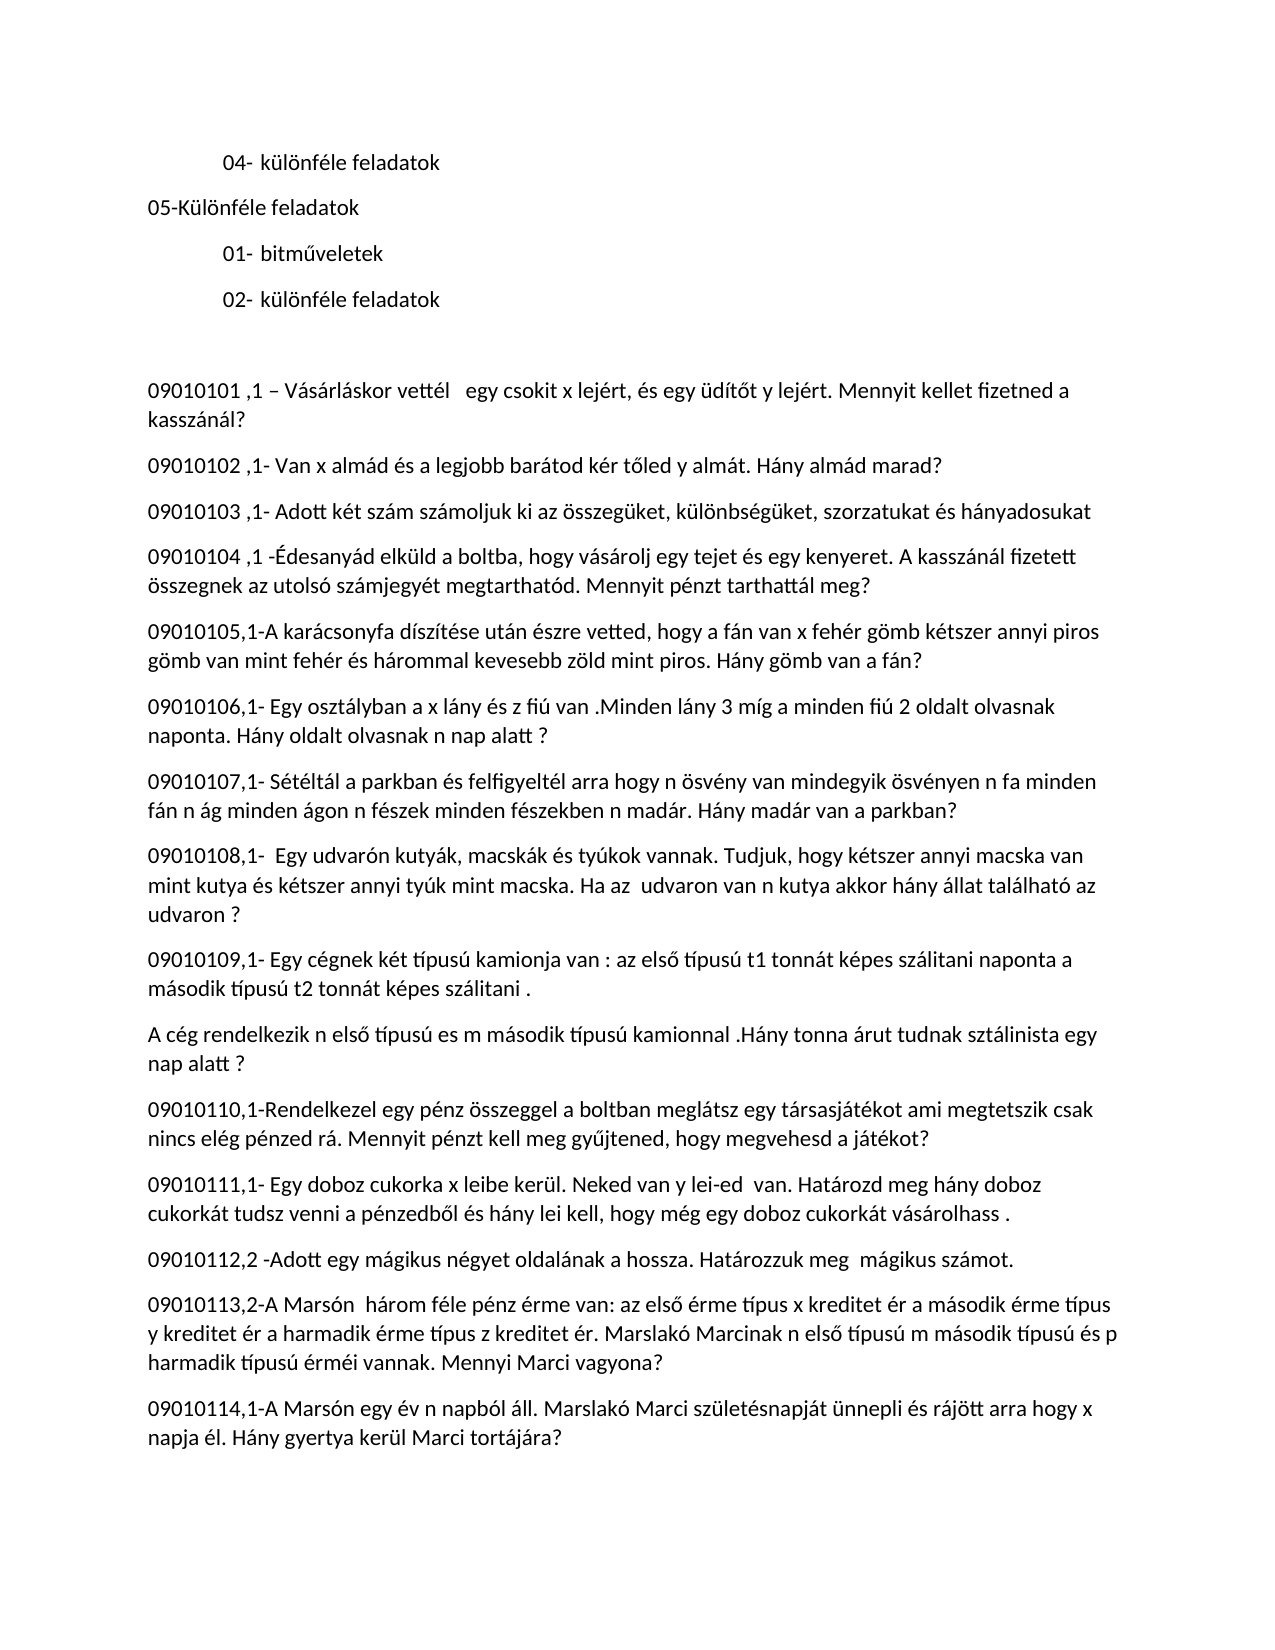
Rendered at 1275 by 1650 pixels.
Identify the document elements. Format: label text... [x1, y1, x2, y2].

list különféle feladatok [223, 148, 1127, 176]
text 09010102 ,1- Van x almád és a legjobb barátod kér tőled y almát. Hány almád marad? [148, 451, 1127, 479]
text 09010106,1- Egy osztályban a x lány és z fiú van .Minden lány 3 míg a minden fiú 2 oldalt olvasnak naponta. Hány oldalt olvasnak n nap alatt ? [148, 692, 1127, 749]
text 09010112,2 -Adott egy mágikus négyet oldalának a hossza. Határozzuk meg mágikus számot. [148, 1245, 1127, 1273]
list különféle feladatok [223, 285, 1127, 313]
text A cég rendelkezik n első típusú es m második típusú kamionnal .Hány tonna árut tudnak sztálinista egy nap alatt ? [148, 1020, 1127, 1077]
text 09010110,1-Rendelkezel egy pénz összeggel a boltban meglátsz egy társasjátékot ami megtetszik csak nincs elég pénzed rá. Mennyit pénzt kell meg gyűjtened, hogy megvehesd a játékot? [148, 1095, 1127, 1152]
text 05-Különféle feladatok [148, 193, 1127, 221]
text 09010103 ,1- Adott két szám számoljuk ki az összegüket, különbségüket, szorzatukat és hányadosukat [148, 497, 1127, 525]
text 09010101 ,1 – Vásárláskor vettél egy csokit x lejért, és egy üdítőt y lejért. Mennyit kellet fizetned a kasszánál? [148, 376, 1127, 433]
text 09010114,1-A Marsón egy év n napból áll. Marslakó Marci születésnapját ünnepli és rájött arra hogy x napja él. Hány gyertya kerül Marci tortájára? [148, 1394, 1127, 1451]
text 09010107,1- Sétéltál a parkban és felfigyeltél arra hogy n ösvény van mindegyik ösvényen n fa minden fán n ág minden ágon n fészek minden fészekben n madár. Hány madár van a parkban? [148, 767, 1127, 824]
text 09010105,1-A karácsonyfa díszítése után észre vetted, hogy a fán van x fehér gömb kétszer annyi piros gömb van mint fehér és hárommal kevesebb zöld mint piros. Hány gömb van a fán? [148, 617, 1127, 674]
text 09010111,1- Egy doboz cukorka x leibe kerül. Neked van y lei-ed van. Határozd meg hány doboz cukorkát tudsz venni a pénzedből és hány lei kell, hogy még egy doboz cukorkát vásárolhass . [148, 1170, 1127, 1227]
text 09010113,2-A Marsón három féle pénz érme van: az első érme típus x kreditet ér a második érme típus y kreditet ér a harmadik érme típus z kreditet ér. Marslakó Marcinak n első típusú m második típusú és p harmadik típusú érméi vannak. Mennyi Marci vagyona? [148, 1290, 1127, 1377]
text 09010104 ,1 -Édesanyád elküld a boltba, hogy vásárolj egy tejet és egy kenyeret. A kasszánál fizetett összegnek az utolsó számjegyét megtarthatód. Mennyit pénzt tarthattál meg? [148, 542, 1127, 599]
text 09010108,1- Egy udvarón kutyák, macskák és tyúkok vannak. Tudjuk, hogy kétszer annyi macska van mint kutya és kétszer annyi tyúk mint macska. Ha az udvaron van n kutya akkor hány állat található az udvaron ? [148, 842, 1127, 928]
text 09010109,1- Egy cégnek két típusú kamionja van : az első típusú t1 tonnát képes szálitani naponta a második típusú t2 tonnát képes szálitani . [148, 946, 1127, 1003]
list bitműveletek [223, 239, 1127, 267]
